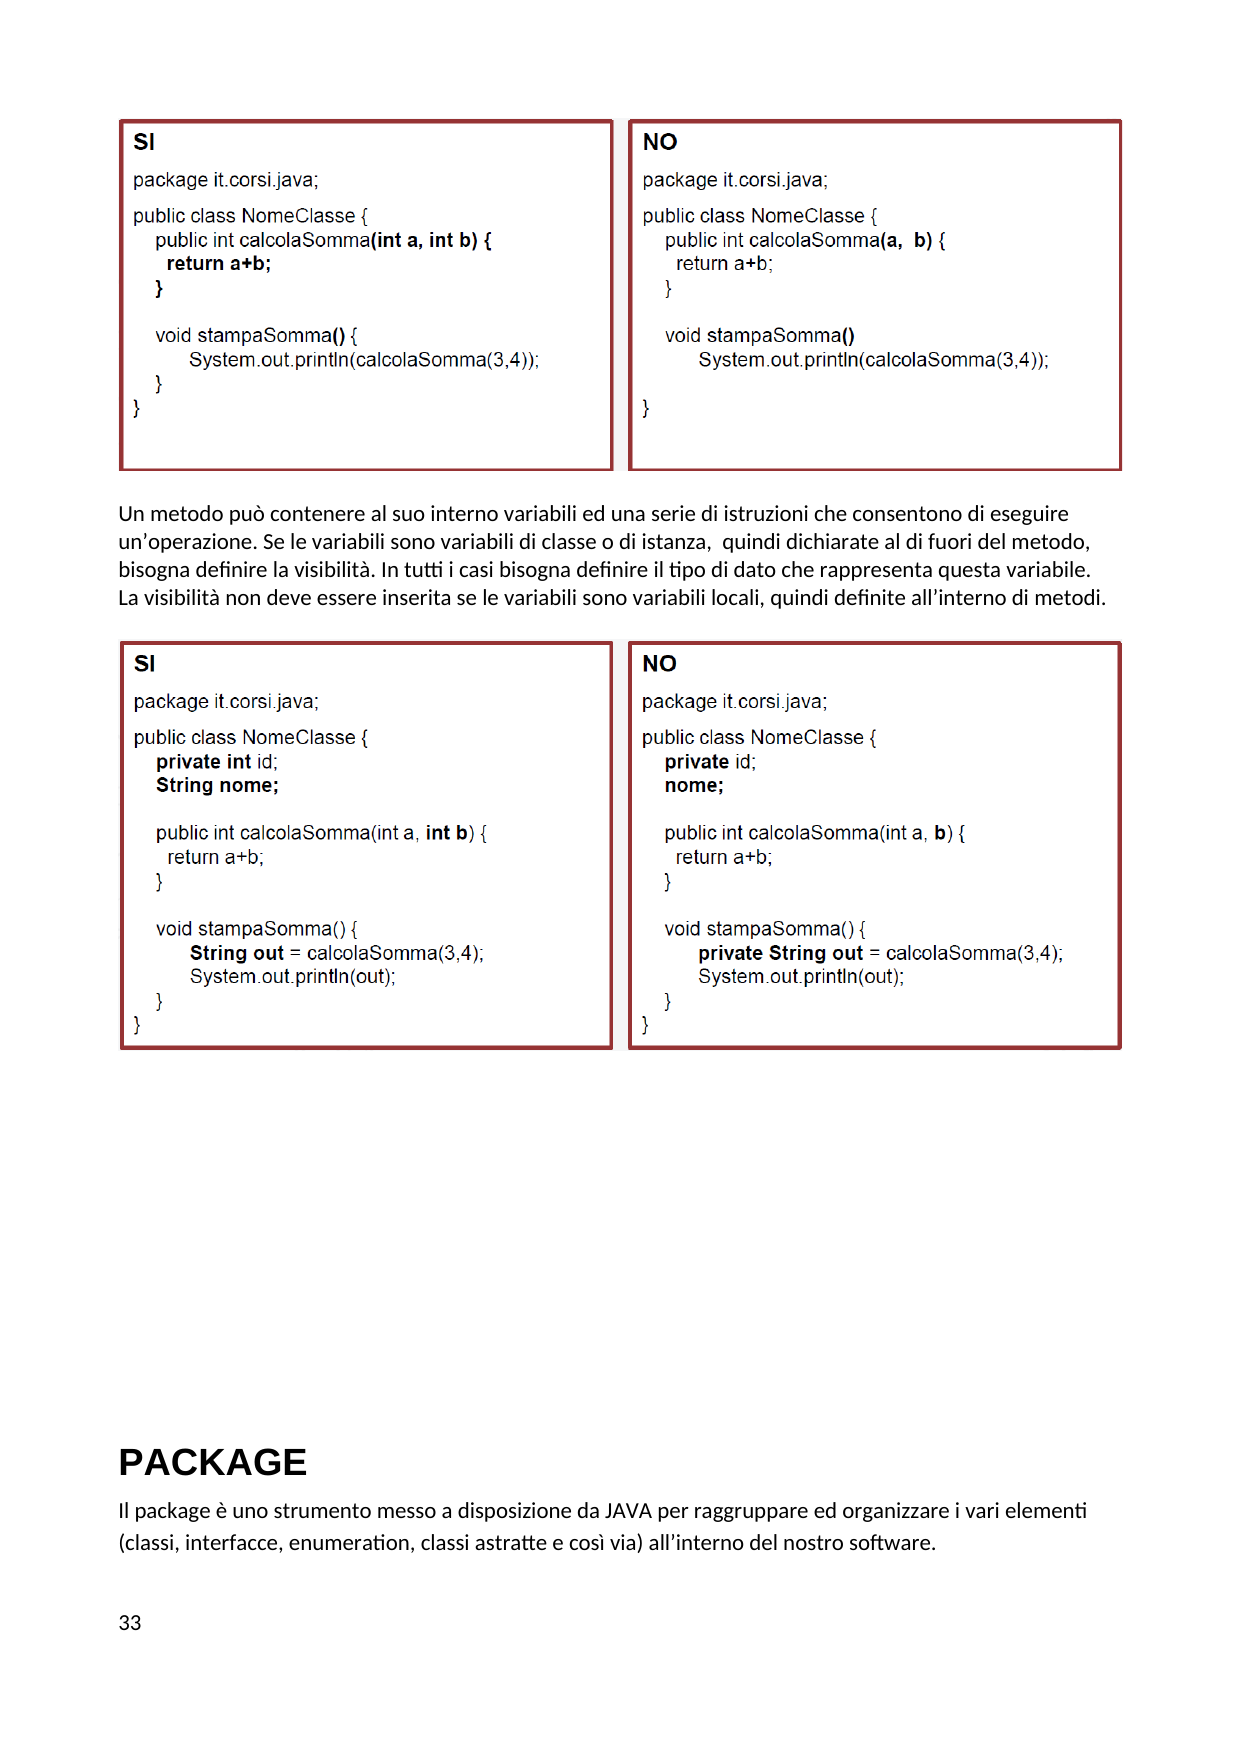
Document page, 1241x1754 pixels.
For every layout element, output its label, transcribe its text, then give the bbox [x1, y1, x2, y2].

text Un metodo può contenere al suo interno variabili ed una serie di istruzioni che consentono di eseguire un’operazione. Se le variabili sono variabili di classe o di istanza, quindi dichiarate al di fuori del metodo, bisogna definire la visibilità. In tutti i casi bisogna definire il tipo di dato che rappresenta questa variabile. [118, 499, 1122, 583]
text Il package è uno strumento messo a disposizione da JAVA per raggruppare ed organizzare i vari elementi (classi, interfacce, enumeration, classi astratte e così via) all’interno del nostro software. [118, 1496, 1122, 1556]
picture [118, 639, 1123, 1051]
subtitle PACKAGE [118, 1440, 1122, 1483]
picture [118, 118, 1123, 471]
text La visibilità non deve essere inserita se le variabili sono variabili locali, quindi definite all’interno di metodi. [118, 583, 1122, 611]
